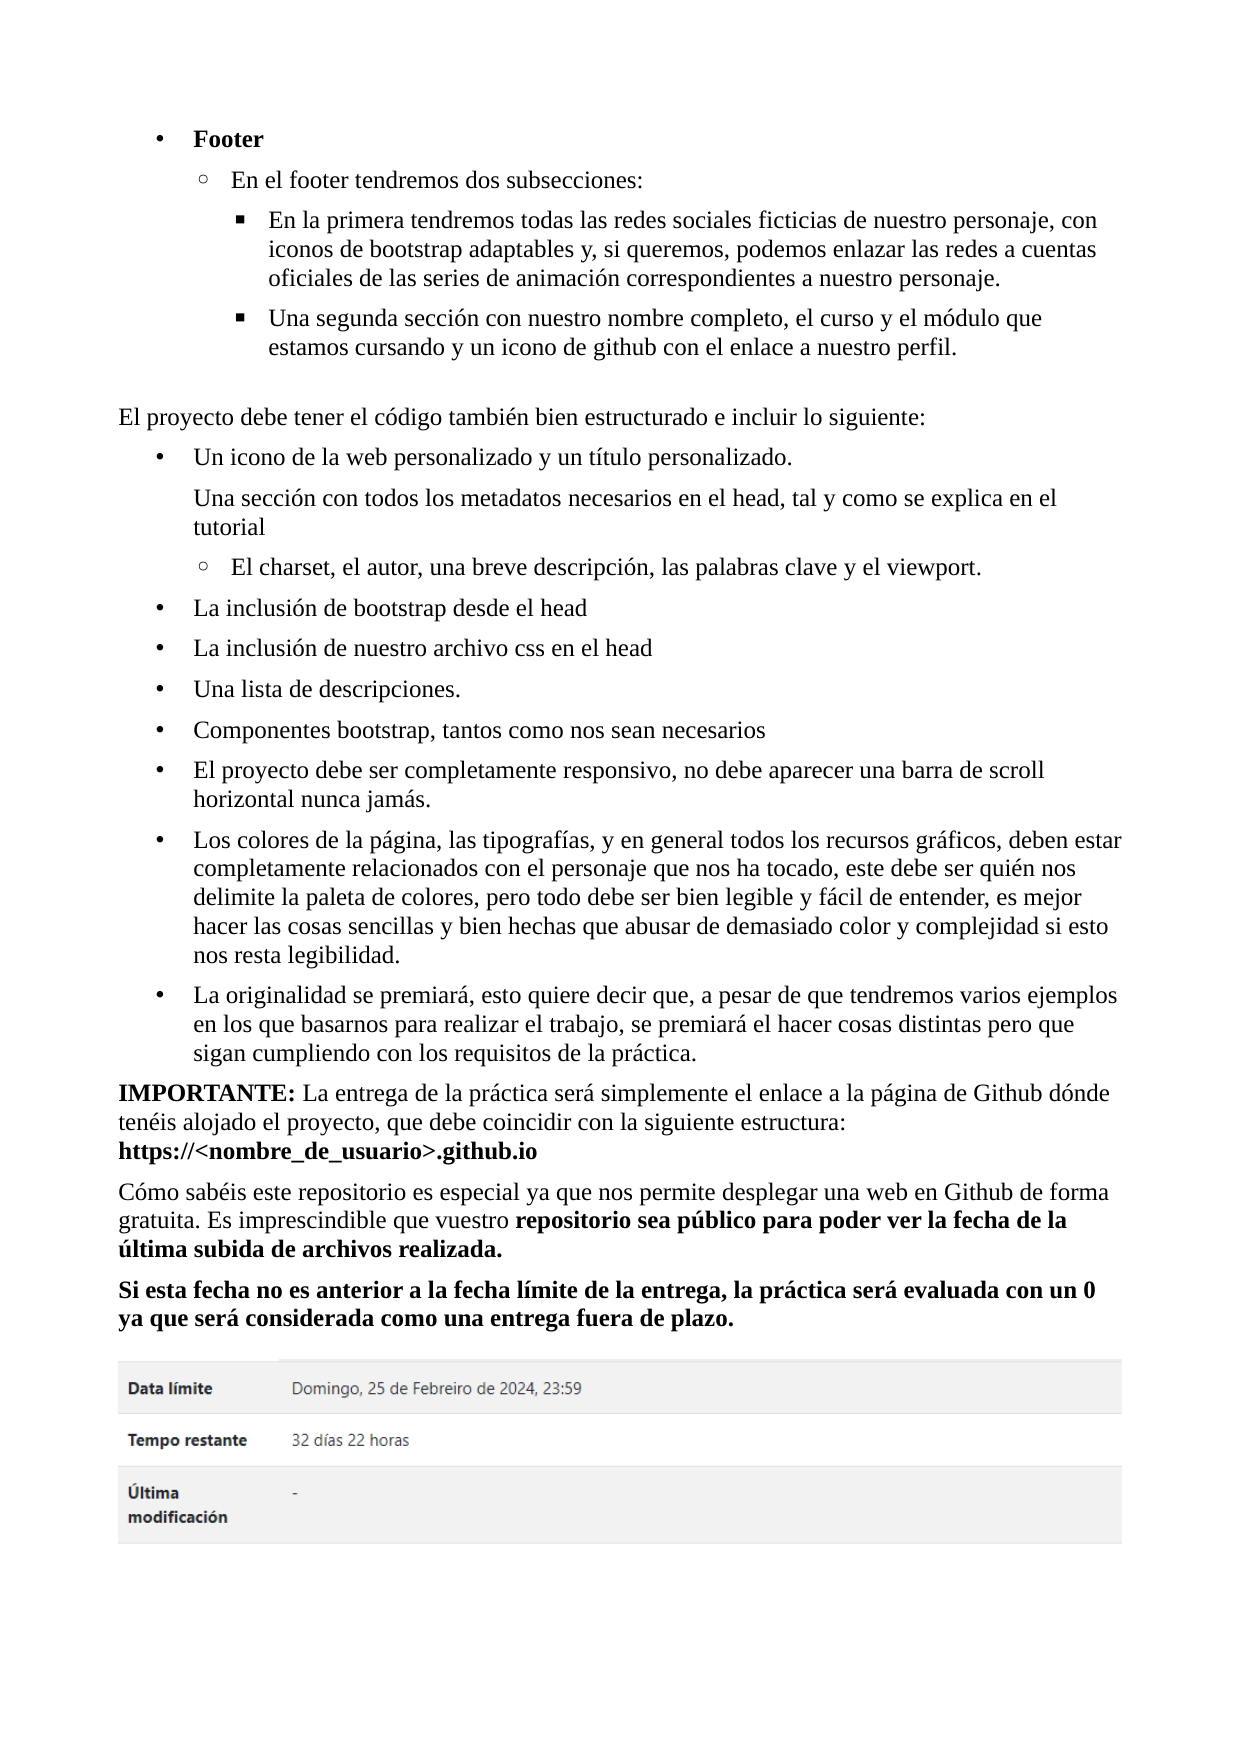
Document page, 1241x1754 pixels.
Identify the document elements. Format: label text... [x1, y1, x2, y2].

list La inclusión de bootstrap desde el head [156, 593, 1122, 622]
text Cómo sabéis este repositorio es especial ya que nos permite desplegar una web en Github de forma gratuita. Es imprescindible que vuestro repositorio sea público para poder ver la fecha de la última subida de archivos realizada. [118, 1177, 1122, 1263]
list Una sección con todos los metadatos necesarios en el head, tal y como se explica en el tutorial [156, 483, 1122, 540]
text IMPORTANTE: La entrega de la práctica será simplemente el enlace a la página de Github dónde tenéis alojado el proyecto, que debe coincidir con la siguiente estructura: https://<nombre_de_usuario>.github.io [118, 1078, 1122, 1165]
list Componentes bootstrap, tantos como nos sean necesarios [156, 715, 1122, 743]
list El charset, el autor, una breve descripción, las palabras clave y el viewport. [193, 552, 1122, 581]
list Un icono de la web personalizado y un título personalizado. [156, 442, 1122, 471]
list El proyecto debe ser completamente responsivo, no debe aparecer una barra de scroll horizontal nunca jamás. [156, 755, 1122, 813]
picture [118, 1359, 1123, 1546]
list En la primera tendremos todas las redes sociales ficticias de nuestro personaje, con iconos de bootstrap adaptables y, si queremos, podemos enlazar las redes a cuentas oficiales de las series de animación correspondientes a nuestro personaje. [231, 205, 1122, 292]
list La inclusión de nuestro archivo css en el head [156, 633, 1122, 662]
list Los colores de la página, las tipografías, y en general todos los recursos gráficos, deben estar completamente relacionados con el personaje que nos ha tocado, este debe ser quién nos delimite la paleta de colores, pero todo debe ser bien legible y fácil de entender, es mejor hacer las cosas sencillas y bien hechas que abusar de demasiado color y complejidad si esto nos resta legibilidad. [156, 825, 1122, 968]
text El proyecto debe tener el código también bien estructurado e incluir lo siguiente: [118, 402, 1122, 430]
list Una lista de descripciones. [156, 674, 1122, 703]
list Footer [156, 124, 1122, 153]
text Si esta fecha no es anterior a la fecha límite de la entrega, la práctica será evaluada con un 0 ya que será considerada como una entrega fuera de plazo. [118, 1275, 1122, 1332]
list La originalidad se premiará, esto quiere decir que, a pesar de que tendremos varios ejemplos en los que basarnos para realizar el trabajo, se premiará el hacer cosas distintas pero que sigan cumpliendo con los requisitos de la práctica. [156, 980, 1122, 1067]
list En el footer tendremos dos subsecciones: [193, 165, 1122, 193]
list Una segunda sección con nuestro nombre completo, el curso y el módulo que estamos cursando y un icono de github con el enlace a nuestro perfil. [231, 303, 1122, 361]
